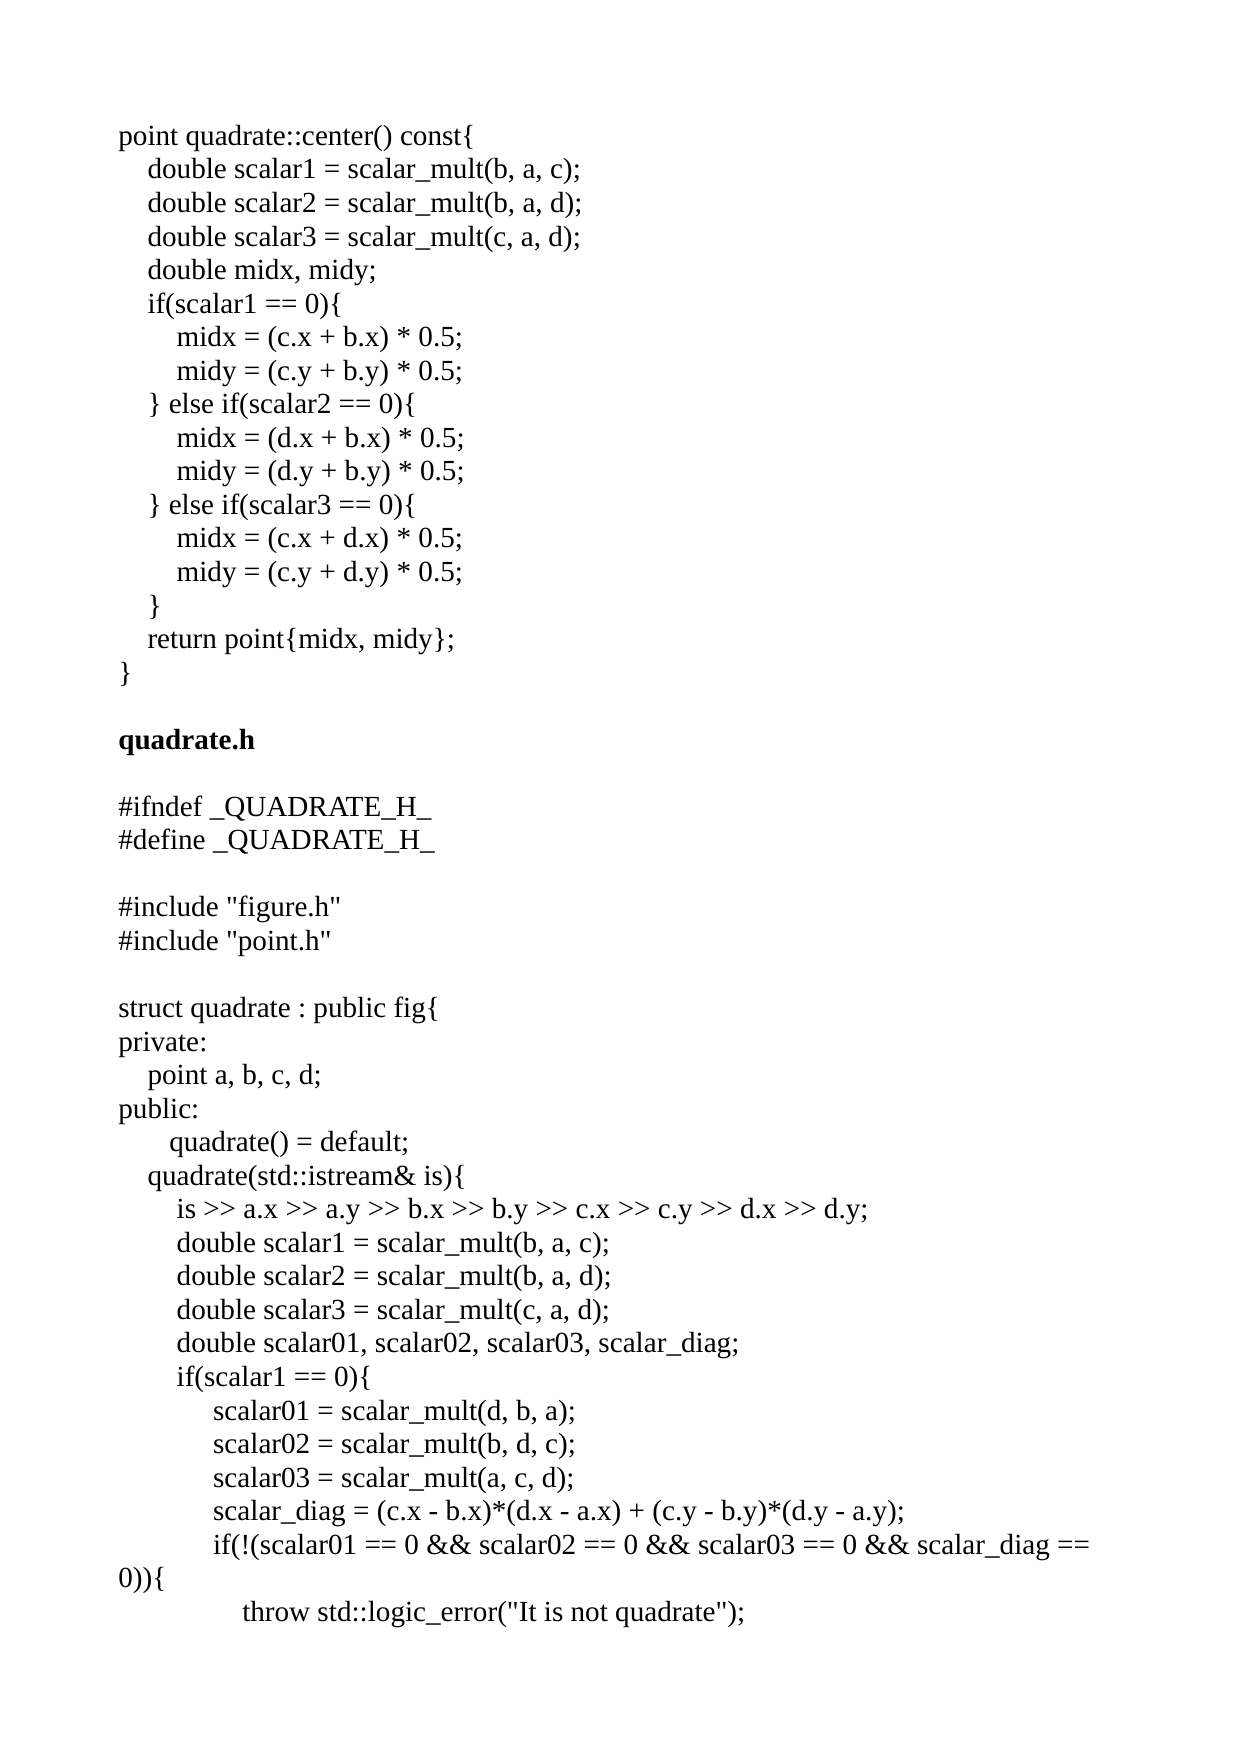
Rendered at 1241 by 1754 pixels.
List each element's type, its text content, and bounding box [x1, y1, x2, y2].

text scalar_diag = (c.x - b.x)*(d.x - a.x) + (c.y - b.y)*(d.y - a.y); [118, 1493, 1122, 1527]
text point quadrate::center() const{ [118, 118, 1122, 152]
text public: [118, 1091, 1122, 1124]
text scalar03 = scalar_mult(a, c, d); [118, 1460, 1122, 1493]
text double scalar1 = scalar_mult(b, a, c); [118, 1225, 1122, 1258]
text double scalar2 = scalar_mult(b, a, d); [118, 185, 1122, 219]
text #define _QUADRATE_H_ [118, 822, 1122, 856]
text #include "figure.h" [118, 889, 1122, 923]
text double scalar1 = scalar_mult(b, a, c); [118, 152, 1122, 185]
text if(scalar1 == 0){ [118, 286, 1122, 319]
text } else if(scalar3 == 0){ [118, 487, 1122, 521]
text midy = (d.y + b.y) * 0.5; [118, 453, 1122, 487]
text struct quadrate : public fig{ [118, 990, 1122, 1024]
text private: [118, 1024, 1122, 1057]
text } [118, 588, 1122, 621]
text is >> a.x >> a.y >> b.x >> b.y >> c.x >> c.y >> d.x >> d.y; [118, 1191, 1122, 1225]
text double scalar01, scalar02, scalar03, scalar_diag; [118, 1326, 1122, 1359]
text } else if(scalar2 == 0){ [118, 386, 1122, 420]
text throw std::logic_error("It is not quadrate"); [118, 1594, 1122, 1627]
text midx = (c.x + b.x) * 0.5; [118, 319, 1122, 353]
text quadrate(std::istream& is){ [118, 1158, 1122, 1191]
text midy = (c.y + d.y) * 0.5; [118, 554, 1122, 588]
text return point{midx, midy}; [118, 621, 1122, 655]
text quadrate.h [118, 722, 1122, 755]
text } [118, 655, 1122, 688]
text midx = (d.x + b.x) * 0.5; [118, 420, 1122, 453]
text #ifndef _QUADRATE_H_ [118, 789, 1122, 822]
text scalar02 = scalar_mult(b, d, c); [118, 1426, 1122, 1460]
text double scalar3 = scalar_mult(c, a, d); [118, 219, 1122, 252]
text if(!(scalar01 == 0 && scalar02 == 0 && scalar03 == 0 && scalar_diag == 0)){ [118, 1527, 1122, 1594]
text if(scalar1 == 0){ [118, 1359, 1122, 1393]
text double midx, midy; [118, 252, 1122, 286]
text midx = (c.x + d.x) * 0.5; [118, 521, 1122, 554]
text double scalar3 = scalar_mult(c, a, d); [118, 1292, 1122, 1326]
text midy = (c.y + b.y) * 0.5; [118, 353, 1122, 386]
text quadrate() = default; [118, 1124, 1122, 1158]
text #include "point.h" [118, 923, 1122, 957]
text point a, b, c, d; [118, 1057, 1122, 1091]
text double scalar2 = scalar_mult(b, a, d); [118, 1258, 1122, 1292]
text scalar01 = scalar_mult(d, b, a); [118, 1393, 1122, 1426]
